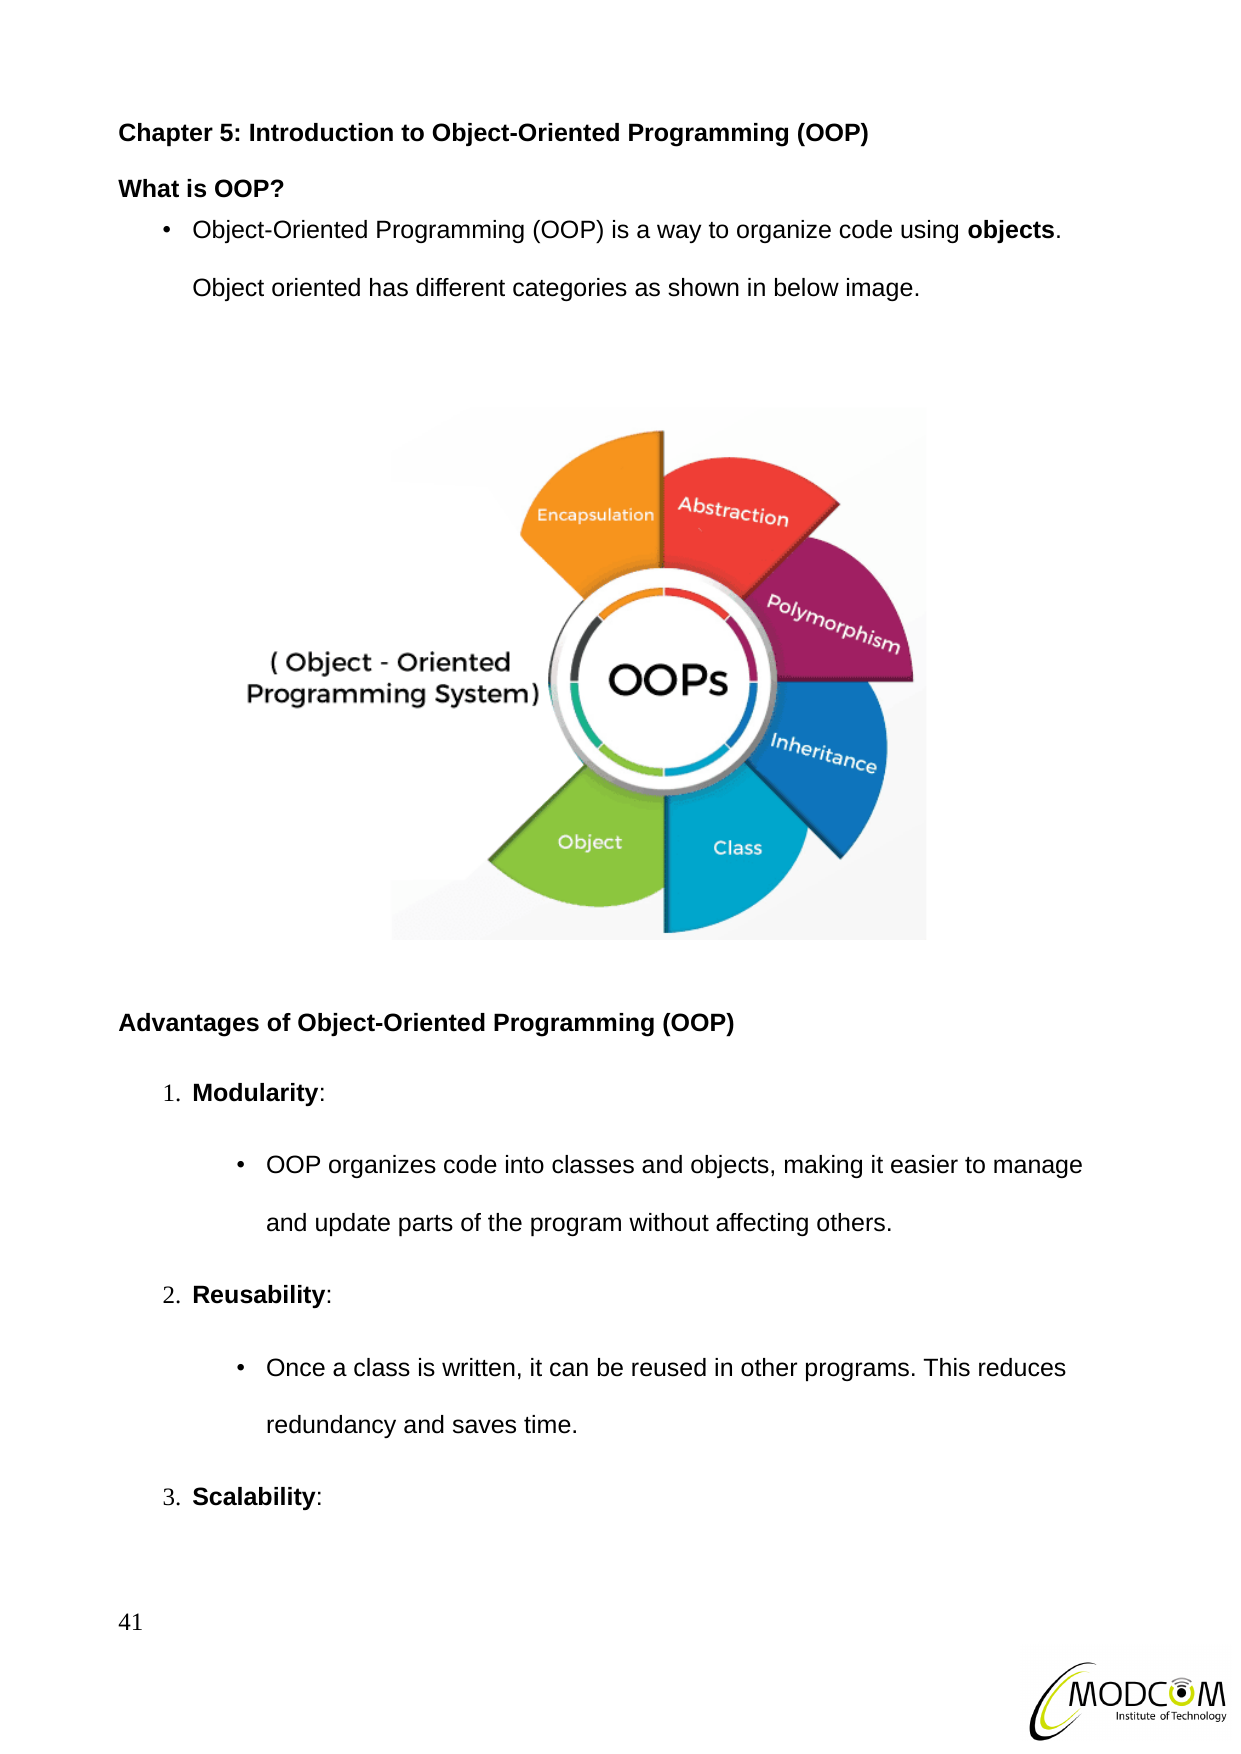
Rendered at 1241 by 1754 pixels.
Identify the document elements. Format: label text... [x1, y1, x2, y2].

subtitle Chapter 5: Introduction to Object-Oriented Programming (OOP) [118, 118, 1122, 147]
list Scalability: [162, 1482, 1122, 1511]
picture [1020, 1644, 1233, 1741]
list Object-Oriented Programming (OOP) is a way to organize code using objects. Object oriented has different categories as shown in below image. [162, 215, 1122, 302]
list Reusability: [162, 1280, 1122, 1309]
subtitle What is OOP? [118, 174, 1122, 203]
list Modularity: [162, 1078, 1122, 1107]
list OOP organizes code into classes and objects, making it easier to manage and update parts of the program without affecting others. [236, 1151, 1122, 1237]
picture [175, 406, 971, 940]
list Once a class is written, it can be reused in other programs. This reduces redundancy and saves time. [236, 1352, 1122, 1439]
subtitle Advantages of Object-Oriented Programming (OOP) [118, 1008, 1122, 1037]
